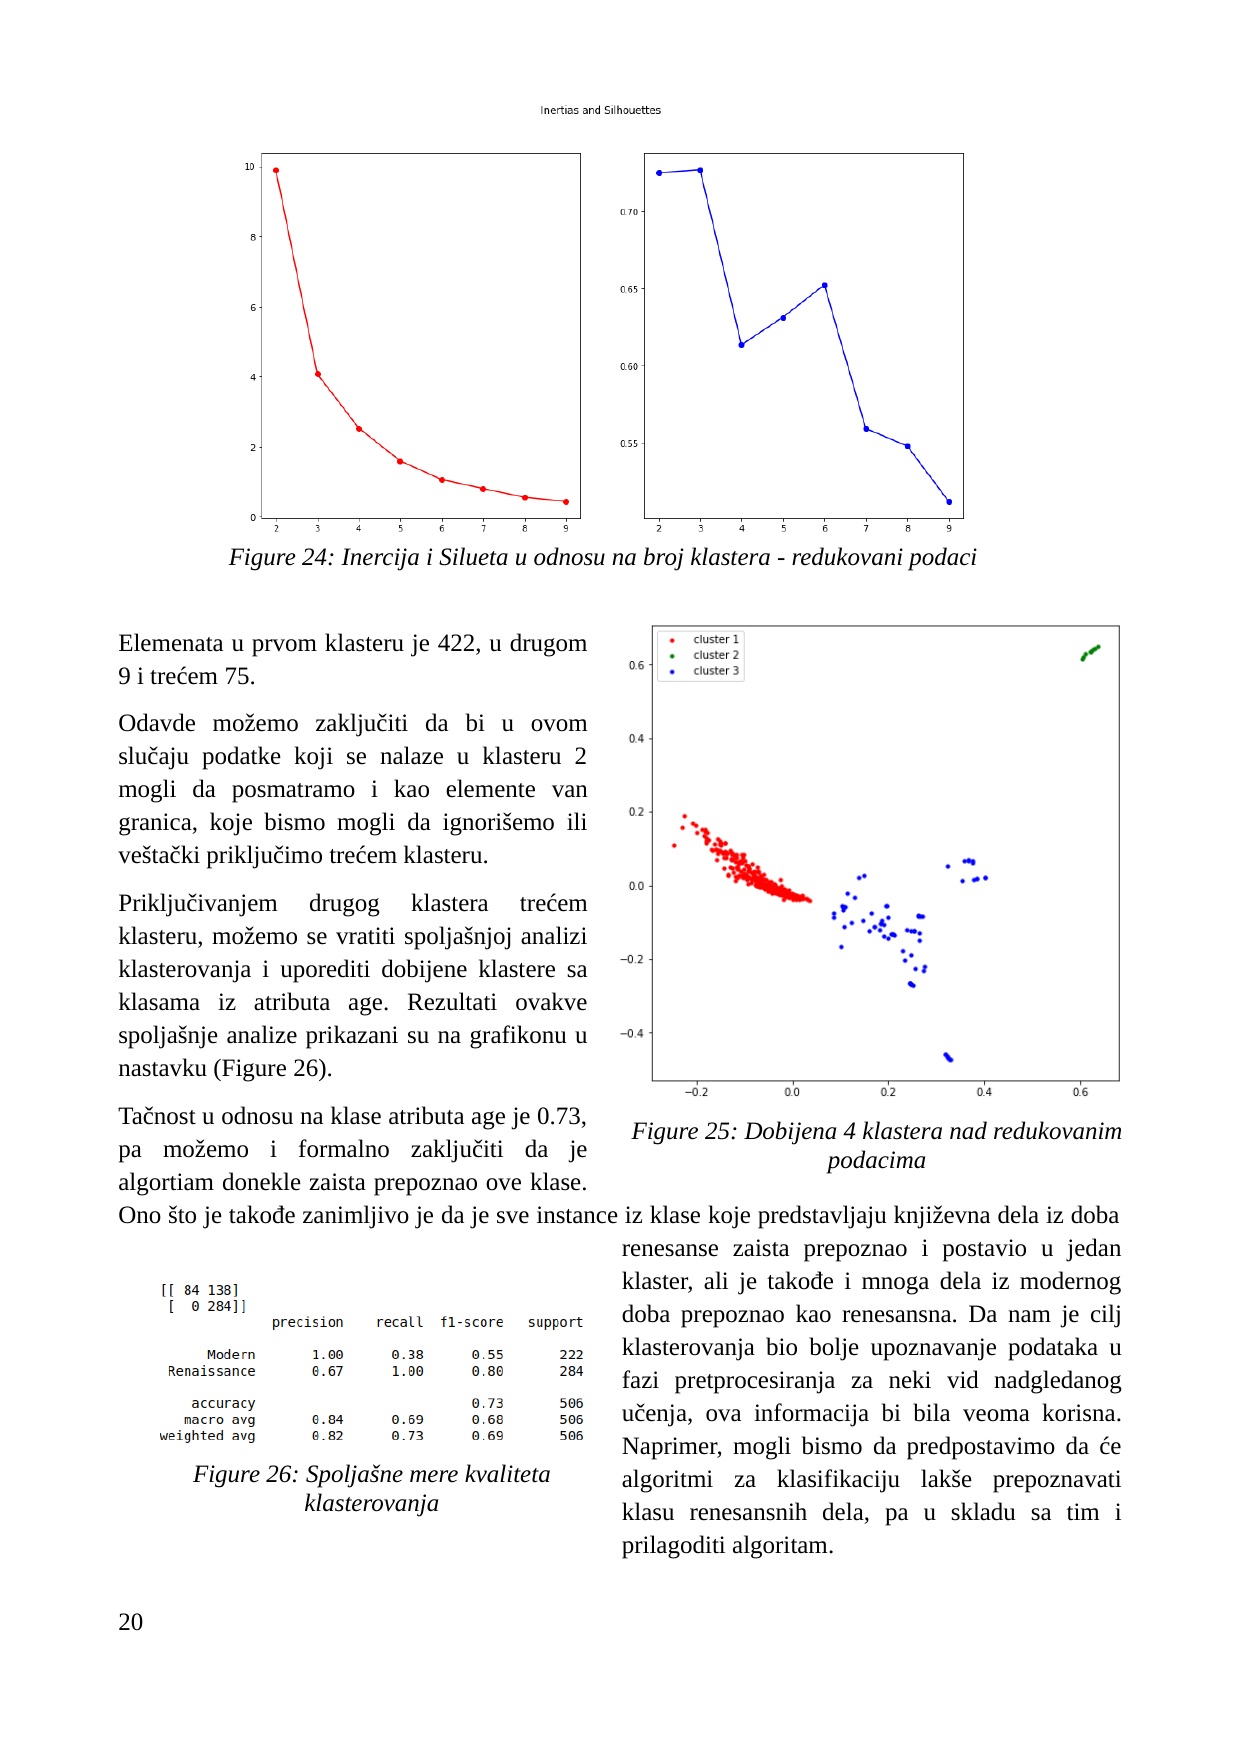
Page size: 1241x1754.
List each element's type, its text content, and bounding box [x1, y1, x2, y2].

text Elemenata u prvom klasteru je 422, u drugom 9 i trećem 75. [118, 628, 609, 689]
text Odavde možemo zaključiti da bi u ovom slučaju podatke koji se nalaze u klasteru 2 mogli da posmatramo i kao elemente van granica, koje bismo mogli da ignorišemo ili veštački priključimo trećem klasteru. [118, 708, 609, 869]
text Figure 24: Inercija i Silueta u odnosu na broj klastera - redukovani podaci [225, 542, 983, 570]
picture [225, 95, 983, 542]
text Priključivanjem drugog klastera trećem klasteru, možemo se vratiti spoljašnjoj analizi klasterovanja i uporediti dobijene klastere sa klasama iz atributa age. Rezultati ovakve spoljašnje analize prikazani su na grafikonu u nastavku (Figure 26). [118, 888, 609, 1082]
text Figure 25: Dobijena 4 klastera nad redukovanim podacima [610, 1117, 1147, 1174]
picture [609, 615, 1147, 1117]
text Figure 26: Spoljašne mere kvaliteta klasterovanja [151, 1460, 594, 1517]
picture [151, 1276, 595, 1460]
text Tačnost u odnosu na klase atributa age je 0.73, pa možemo i formalno zaključiti da je algortiam donekle zaista prepoznao ove klase. Ono što je takođe zanimljivo je da je sve instance iz klase koje predstavljaju književna dela iz doba renesanse zaista prepoznao i postavio u jedan klaster, ali je takođe i mnoga dela iz modernog doba prepoznao kao renesansna. Da nam je cilj klasterovanja bio bolje upoznavanje podataka u fazi pretprocesiranja za neki vid nadgledanog učenja, ova informacija bi bila veoma korisna. Naprimer, mogli bismo da predpostavimo da će algoritmi za klasifikaciju lakše prepoznavati klasu renesansnih dela, pa u skladu sa tim i prilagoditi algoritam. [118, 1101, 1122, 1559]
